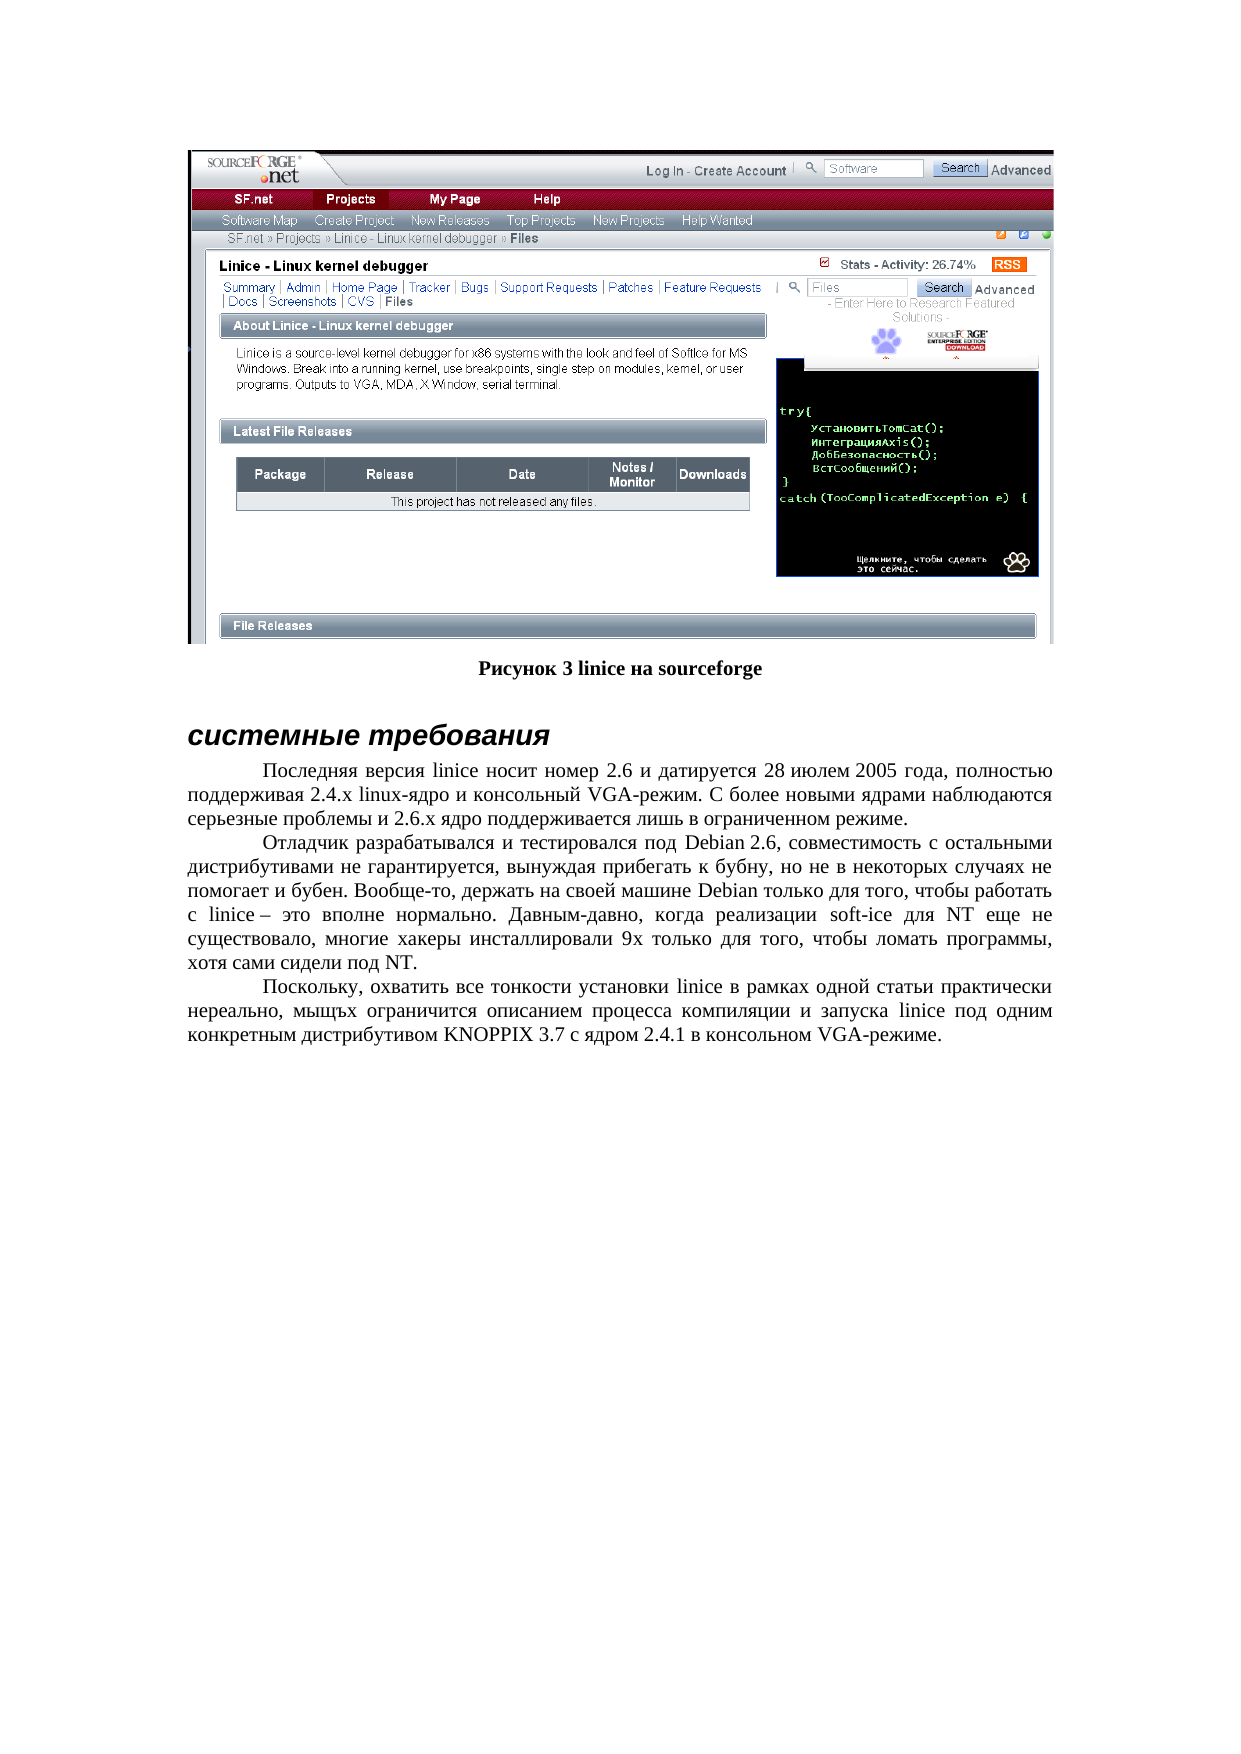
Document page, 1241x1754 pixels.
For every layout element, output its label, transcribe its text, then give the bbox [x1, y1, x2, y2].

text Рисунок 3 linice на sourceforge [187, 656, 1053, 680]
text Отладчик разрабатывался и тестировался под Debian 2.6, совместимость с остальными дистрибутивами не гарантируется, вынуждая прибегать к бубну, но не в некоторых случаях не помогает и бубен. Вообще-то, держать на своей машине Debian только для того, чтобы работать с linice – это вполне нормально. Давным-давно, когда реализации soft-ice для NT еще не существовало, многие хакеры инсталлировали 9x только для того, чтобы ломать программы, хотя сами сидели под NT. [187, 830, 1053, 974]
subtitle системные требования [187, 718, 1053, 751]
text Поскольку, охватить все тонкости установки linice в рамках одной статьи практически нереально, мыщъх ограничится описанием процесса компиляции и запуска linice под одним конкретным дистрибутивом KNOPPIX 3.7 с ядром 2.4.1 в консольном VGA-режиме. [187, 974, 1053, 1046]
picture [187, 150, 1054, 644]
text Последняя версия linice носит номер 2.6 и датируется 28 июлем 2005 года, полностью поддерживая 2.4.x linux-ядро и консольный VGA-режим. С более новыми ядрами наблюдаются серьезные проблемы и 2.6.x ядро поддерживается лишь в ограниченном режиме. [187, 757, 1053, 830]
